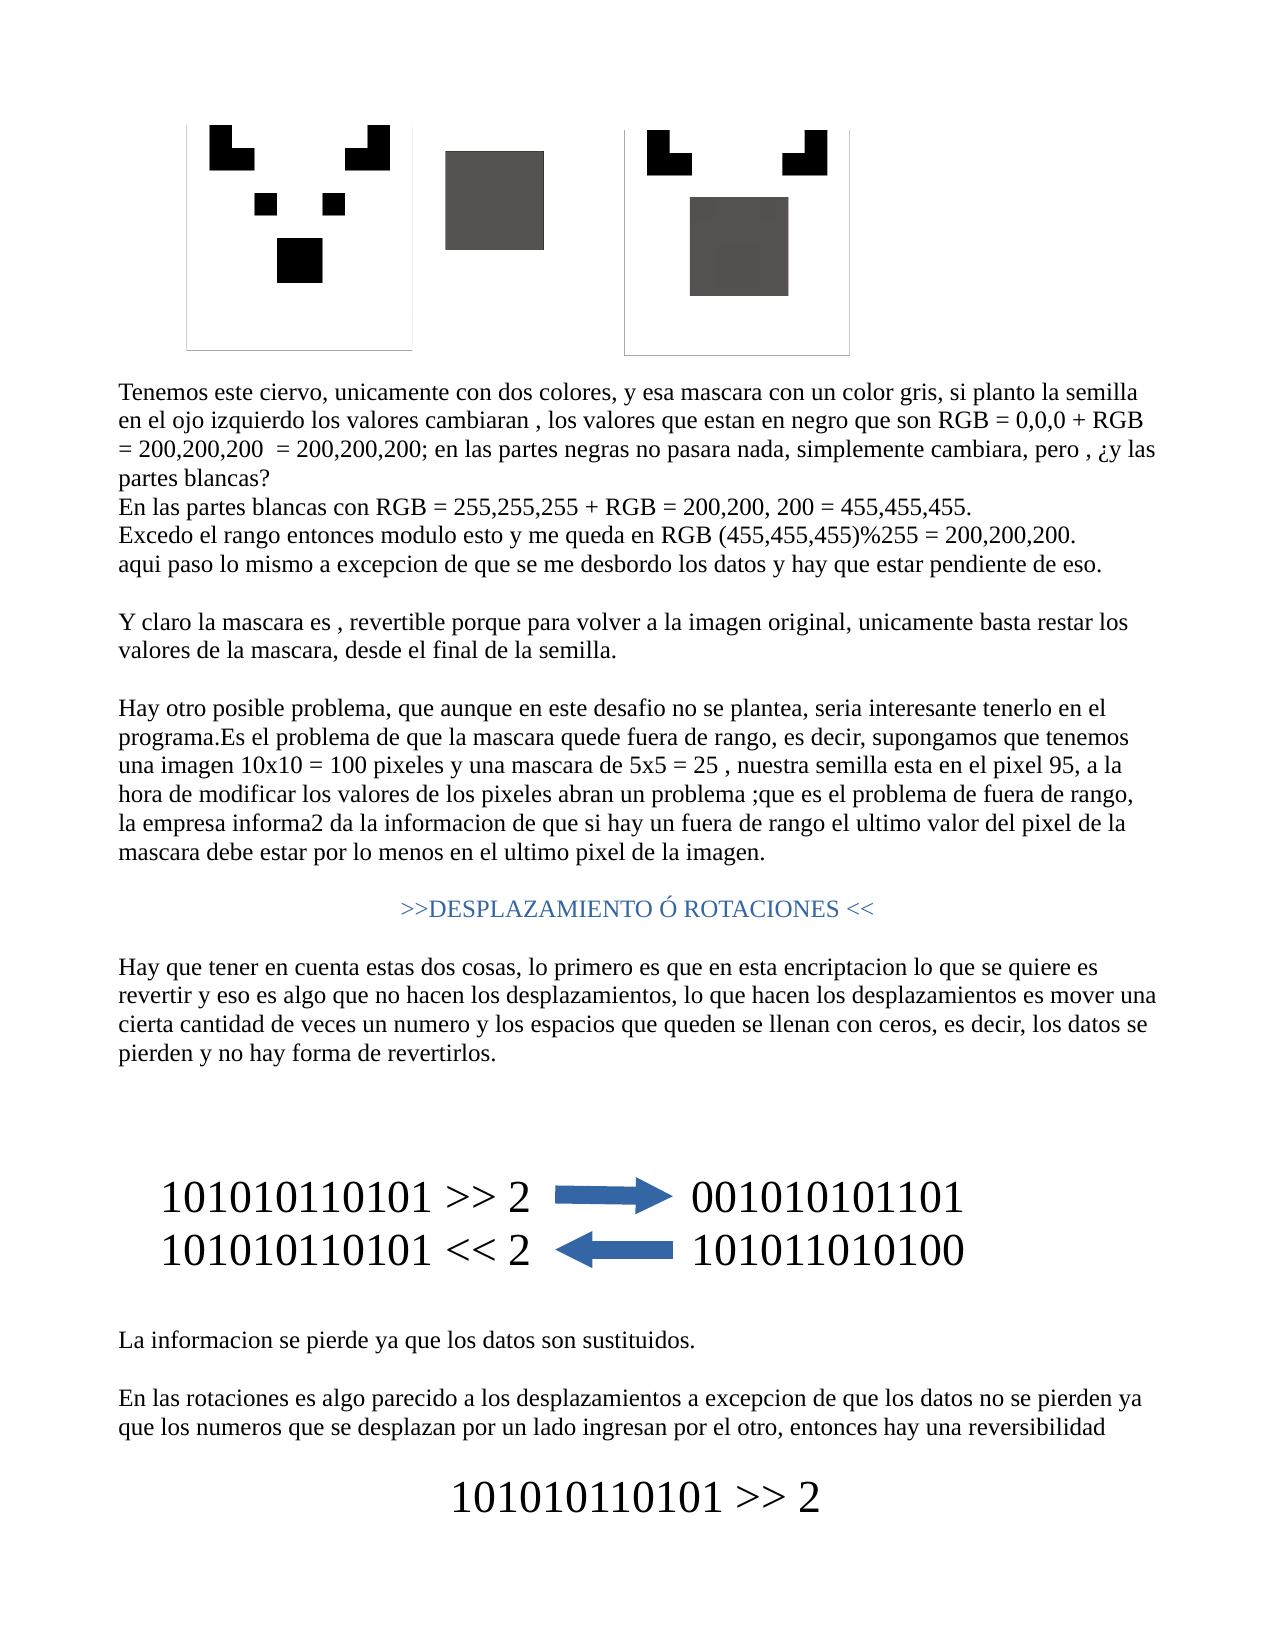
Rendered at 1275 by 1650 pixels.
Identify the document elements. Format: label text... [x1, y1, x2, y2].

text 101010110101 >> 2 [118, 1469, 1157, 1522]
text Y claro la mascara es , revertible porque para volver a la imagen original, unicamente basta restar los valores de la mascara, desde el final de la semilla. [118, 607, 1157, 664]
picture [445, 151, 544, 250]
text Excedo el rango entonces modulo esto y me queda en RGB (455,455,455)%255 = 200,200,200. [118, 521, 1157, 549]
picture [186, 125, 413, 351]
text En las partes blancas con RGB = 255,255,255 + RGB = 200,200, 200 = 455,455,455. [118, 492, 1157, 521]
picture [624, 130, 850, 356]
text Hay otro posible problema, que aunque en este desafio no se plantea, seria interesante tenerlo en el programa.Es el problema de que la mascara quede fuera de rango, es decir, supongamos que tenemos una imagen 10x10 = 100 pixeles y una mascara de 5x5 = 25 , nuestra semilla esta en el pixel 95, a la hora de modificar los valores de los pixeles abran un problema ;que es el problema de fuera de rango, la empresa informa2 da la informacion de que si hay un fuera de rango el ultimo valor del pixel de la mascara debe estar por lo menos en el ultimo pixel de la imagen. [118, 693, 1157, 866]
text Hay que tener en cuenta estas dos cosas, lo primero es que en esta encriptacion lo que se quiere es revertir y eso es algo que no hacen los desplazamientos, lo que hacen los desplazamientos es mover una cierta cantidad de veces un numero y los espacios que queden se llenan con ceros, es decir, los datos se pierden y no hay forma de revertirlos. [118, 952, 1157, 1067]
text En las rotaciones es algo parecido a los desplazamientos a excepcion de que los datos no se pierden ya que los numeros que se desplazan por un lado ingresan por el otro, entonces hay una reversibilidad [118, 1383, 1157, 1441]
text aqui paso lo mismo a excepcion de que se me desbordo los datos y hay que estar pendiente de eso. [118, 549, 1157, 578]
text La informacion se pierde ya que los datos son sustituidos. [118, 1326, 1157, 1354]
text Tenemos este ciervo, unicamente con dos colores, y esa mascara con un color gris, si planto la semilla en el ojo izquierdo los valores cambiaran , los valores que estan en negro que son RGB = 0,0,0 + RGB = 200,200,200 = 200,200,200; en las partes negras no pasara nada, simplemente cambiara, pero , ¿y las partes blancas? [118, 377, 1157, 492]
text >>DESPLAZAMIENTO Ó ROTACIONES << [118, 894, 1157, 923]
